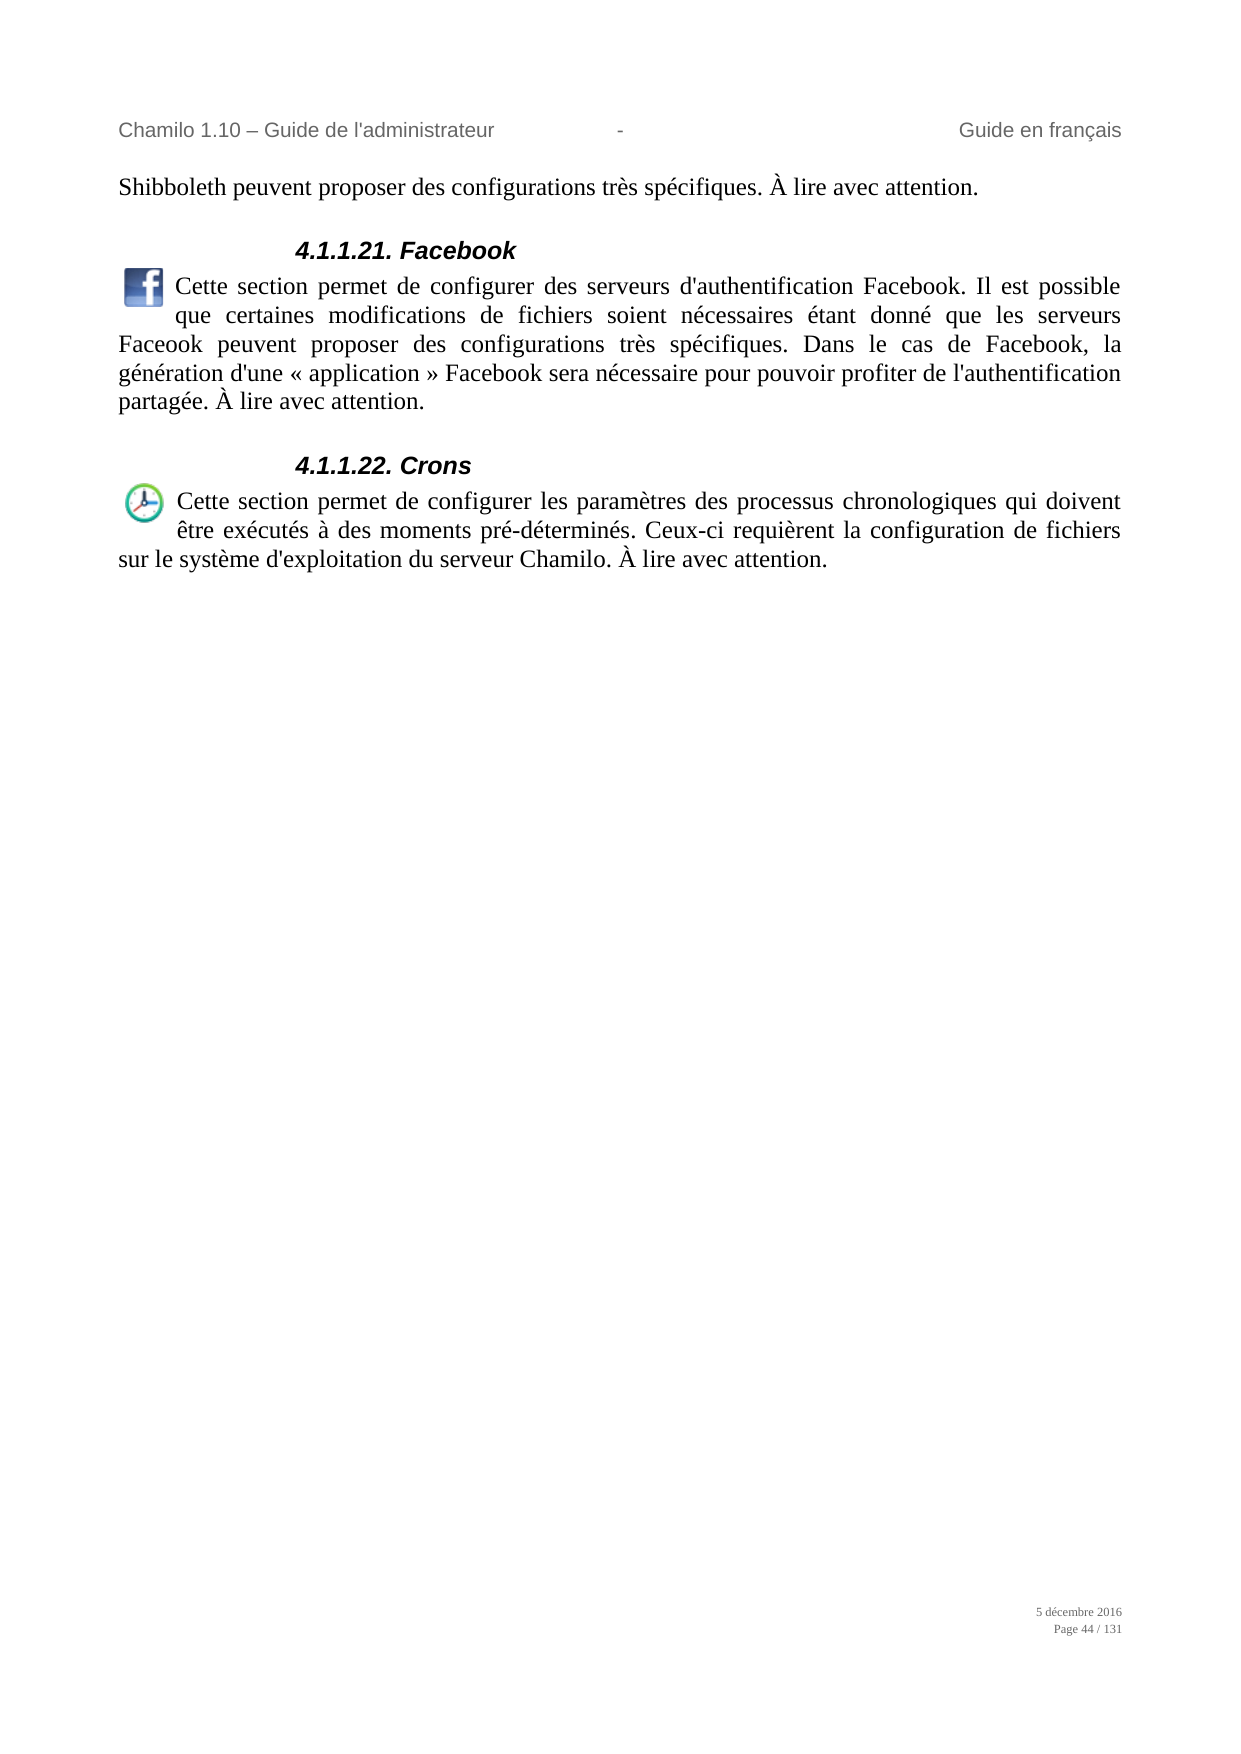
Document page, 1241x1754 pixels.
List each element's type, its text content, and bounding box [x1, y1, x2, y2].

subtitle Crons [295, 451, 1122, 480]
text Cette section permet de configurer les paramètres des processus chronologiques qui doivent être exécutés à des moments pré-déterminés. Ceux-ci requièrent la configuration de fichiers sur le système d'exploitation du serveur Chamilo. À lire avec attention. [118, 486, 1122, 572]
subtitle Facebook [295, 236, 1122, 265]
text Shibboleth peuvent proposer des configurations très spécifiques. À lire avec attention. [118, 172, 1122, 200]
picture [124, 268, 164, 307]
text Cette section permet de configurer des serveurs d'authentification Facebook. Il est possible que certaines modifications de fichiers soient nécessaires étant donné que les serveurs Faceook peuvent proposer des configurations très spécifiques. Dans le cas de Facebook, la génération d'une « application » Facebook sera nécessaire pour pouvoir profiter de l'authentification partagée. À lire avec attention. [118, 271, 1122, 415]
picture [124, 482, 165, 524]
